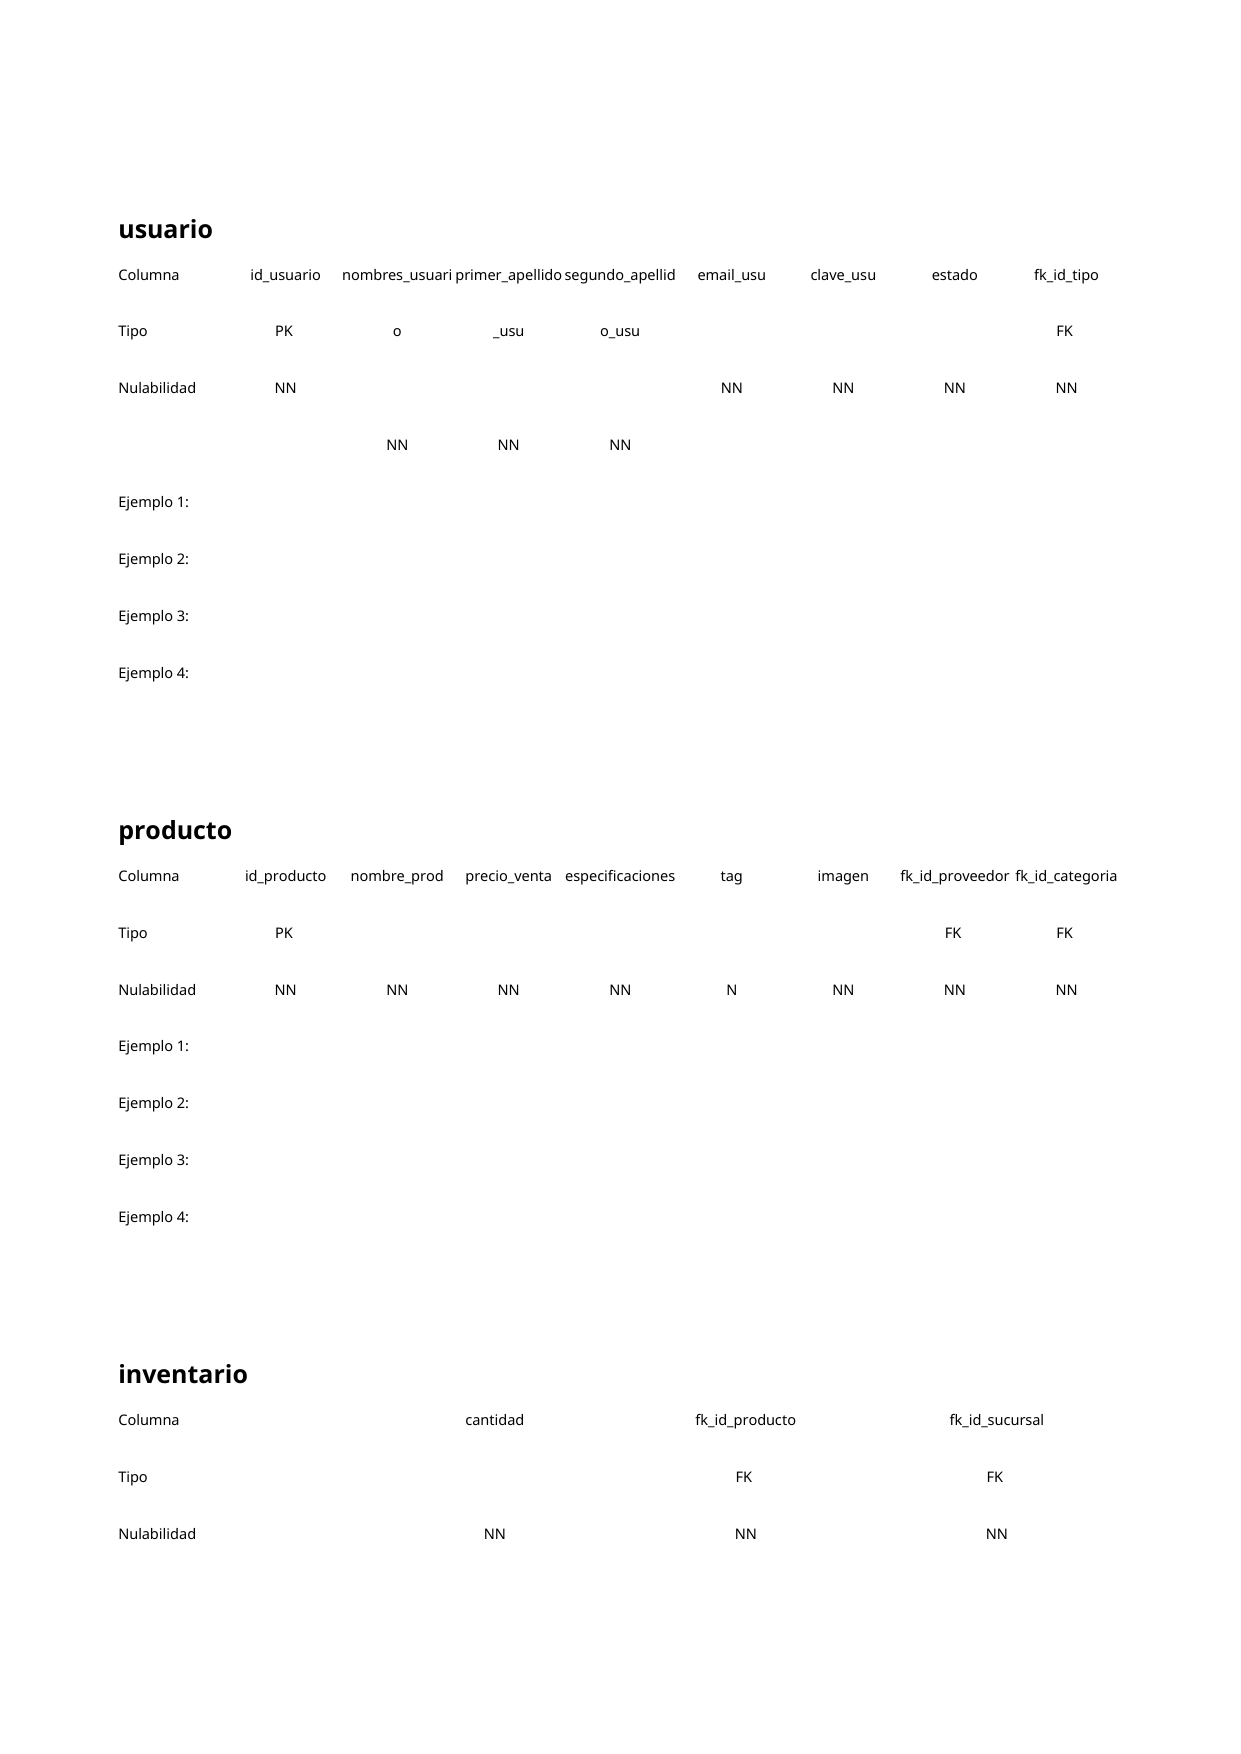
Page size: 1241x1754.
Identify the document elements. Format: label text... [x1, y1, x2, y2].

table_cell [564, 606, 676, 662]
table_header segundo_apellido_usu NN [564, 264, 676, 492]
table_cell [787, 1093, 899, 1150]
table_cell [453, 549, 564, 606]
table_cell [676, 1150, 787, 1207]
table_cell [230, 1150, 341, 1207]
table_cell [787, 492, 899, 549]
table_cell [564, 1207, 676, 1264]
table_cell [230, 606, 341, 662]
table_header cantidad NN [369, 1410, 620, 1581]
table_cell [899, 663, 1010, 719]
table_cell [453, 492, 564, 549]
table_header fk_id_categoria FK NN [1010, 866, 1122, 1036]
table_cell [787, 1207, 899, 1264]
table_cell Ejemplo 1: [118, 492, 229, 549]
text producto [118, 813, 1122, 847]
table_cell [230, 663, 341, 719]
table_cell Ejemplo 2: [118, 1093, 229, 1150]
table_cell [899, 1036, 1010, 1093]
table_cell [787, 606, 899, 662]
table_cell [676, 549, 787, 606]
table_cell Ejemplo 3: [118, 1150, 229, 1207]
table_cell [899, 492, 1010, 549]
table_cell [899, 549, 1010, 606]
table_cell [564, 492, 676, 549]
table_cell [341, 1093, 453, 1150]
table_cell [676, 492, 787, 549]
table_cell [787, 663, 899, 719]
table_cell [341, 663, 453, 719]
table_header Columna Tipo Nulabilidad [118, 866, 229, 1036]
table_header id_producto PK NN [230, 866, 341, 1036]
table_cell [1010, 1036, 1122, 1093]
table_header primer_apellido_usu NN [453, 264, 564, 492]
table_cell [564, 1150, 676, 1207]
table_cell Ejemplo 1: [118, 1036, 229, 1093]
table_header nombre_prod NN [341, 866, 453, 1036]
table_cell [341, 1036, 453, 1093]
table_cell [899, 606, 1010, 662]
table_cell Ejemplo 4: [118, 663, 229, 719]
table_header tag N [676, 866, 787, 1036]
table_cell Ejemplo 2: [118, 549, 229, 606]
table_cell [1010, 549, 1122, 606]
table_cell [676, 606, 787, 662]
table_cell [787, 1150, 899, 1207]
table_header id_usuario PK NN [230, 264, 341, 492]
table_cell [1010, 492, 1122, 549]
table_cell [787, 1036, 899, 1093]
table_cell [230, 492, 341, 549]
table_header clave_usu NN [787, 264, 899, 492]
table_cell [564, 663, 676, 719]
table_header nombres_usuario NN [341, 264, 453, 492]
table_cell [899, 1207, 1010, 1264]
text inventario [118, 1357, 1122, 1391]
table_header estado NN [899, 264, 1010, 492]
table_cell [564, 1093, 676, 1150]
table_header Columna Tipo Nulabilidad [118, 1410, 369, 1581]
text usuario [118, 212, 1122, 246]
table_cell [1010, 606, 1122, 662]
table_cell [899, 1093, 1010, 1150]
table_header fk_id_sucursal FK NN [871, 1410, 1122, 1581]
table_cell [1010, 663, 1122, 719]
table_cell Ejemplo 4: [118, 1207, 229, 1264]
table_cell [453, 1036, 564, 1093]
table_header fk_id_producto FK NN [620, 1410, 871, 1581]
table_cell [341, 1207, 453, 1264]
table_cell [1010, 1150, 1122, 1207]
table_cell [453, 663, 564, 719]
table_cell [453, 1093, 564, 1150]
table_cell [899, 1150, 1010, 1207]
table_cell [564, 549, 676, 606]
table_header imagen NN [787, 866, 899, 1036]
table_header fk_id_proveedor FK NN [899, 866, 1010, 1036]
table_header precio_venta NN [453, 866, 564, 1036]
table_cell [1010, 1093, 1122, 1150]
table_cell [676, 1036, 787, 1093]
table_cell [787, 549, 899, 606]
table_cell [230, 549, 341, 606]
table_cell Ejemplo 3: [118, 606, 229, 662]
table_cell [230, 1207, 341, 1264]
table_cell [341, 1150, 453, 1207]
table_cell [676, 663, 787, 719]
table_cell [230, 1036, 341, 1093]
table_header Columna Tipo Nulabilidad [118, 264, 229, 492]
table_cell [453, 1207, 564, 1264]
table_cell [341, 549, 453, 606]
table_cell [676, 1207, 787, 1264]
table_cell [230, 1093, 341, 1150]
table_cell [676, 1093, 787, 1150]
table_cell [1010, 1207, 1122, 1264]
table_cell [564, 1036, 676, 1093]
table_header especificaciones NN [564, 866, 676, 1036]
table_header email_usu NN [676, 264, 787, 492]
table_cell [453, 606, 564, 662]
table_header fk_id_tipo FK NN [1010, 264, 1122, 492]
table_cell [341, 606, 453, 662]
table_cell [341, 492, 453, 549]
table_cell [453, 1150, 564, 1207]
